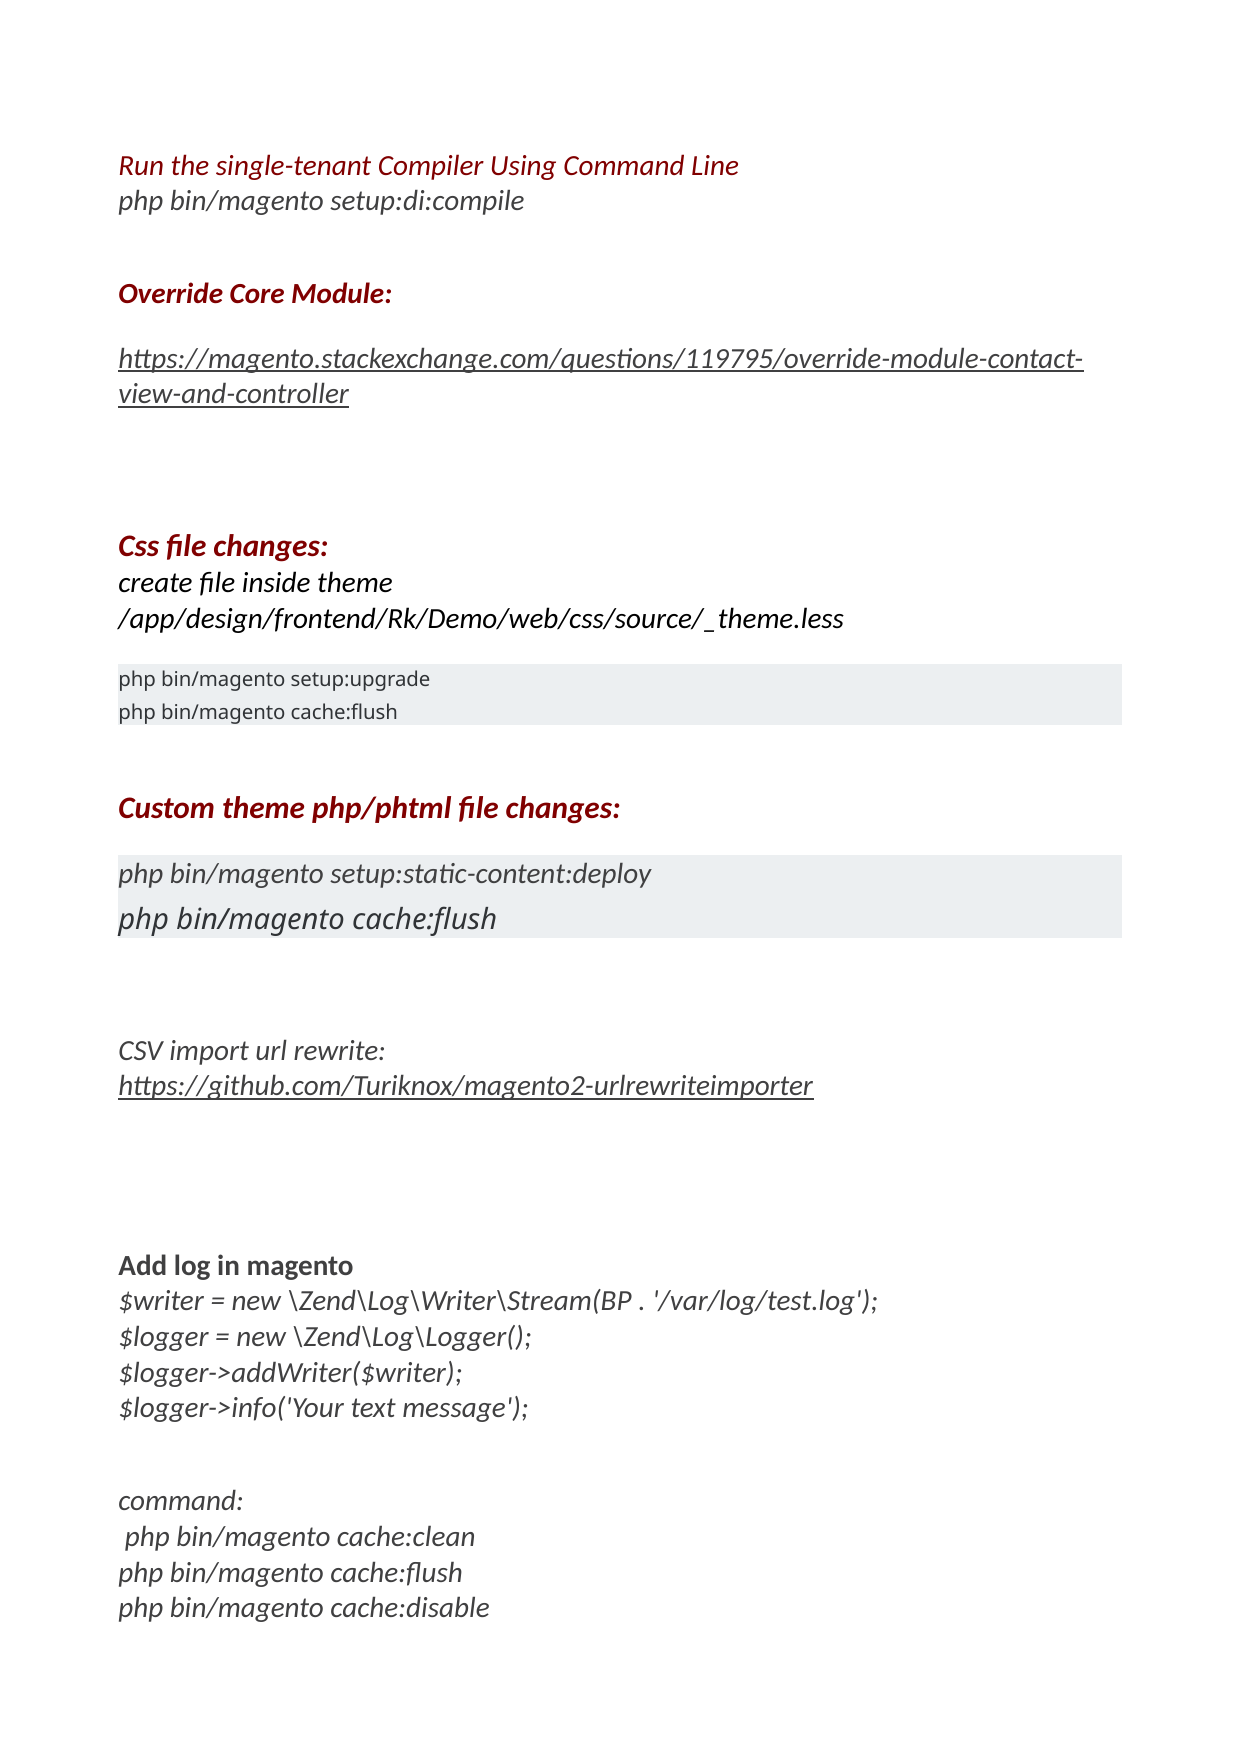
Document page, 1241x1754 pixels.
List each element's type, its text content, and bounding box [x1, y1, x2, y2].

text php bin/magento cache:clean [118, 1518, 1122, 1554]
text $logger->addWriter($writer); [118, 1354, 1122, 1389]
text $logger->info('Your text message'); [118, 1389, 1122, 1425]
text https://github.com/Turiknox/magento2-urlrewriteimporter [118, 1067, 1122, 1103]
text Run the single-tenant Compiler Using Command Line [118, 147, 1122, 182]
text https://magento.stackexchange.com/questions/119795/override-module-contact-view-and-controller [118, 340, 1122, 411]
text Custom theme php/phtml file changes: [118, 788, 1122, 826]
text php bin/magento cache:disable [118, 1589, 1122, 1625]
text php bin/magento cache:flush [118, 698, 1122, 725]
text php bin/magento setup:static-content:deploy [118, 855, 1122, 891]
text $writer = new \Zend\Log\Writer\Stream(BP . '/var/log/test.log'); [118, 1282, 1122, 1318]
text create file inside theme /app/design/frontend/Rk/Demo/web/css/source/_theme.less [118, 564, 1122, 636]
text $logger = new \Zend\Log\Logger(); [118, 1318, 1122, 1354]
text Add log in magento [118, 1247, 1122, 1282]
text php bin/magento setup:di:compile [118, 182, 1122, 218]
text php bin/magento cache:flush [118, 1554, 1122, 1589]
text CSV import url rewrite: [118, 1032, 1122, 1067]
text php bin/magento setup:upgrade [118, 664, 1122, 692]
text command: [118, 1482, 1122, 1518]
text Override Core Module: [118, 276, 1122, 311]
text Css file changes: [118, 526, 1122, 564]
text php bin/magento cache:flush [118, 898, 1122, 938]
